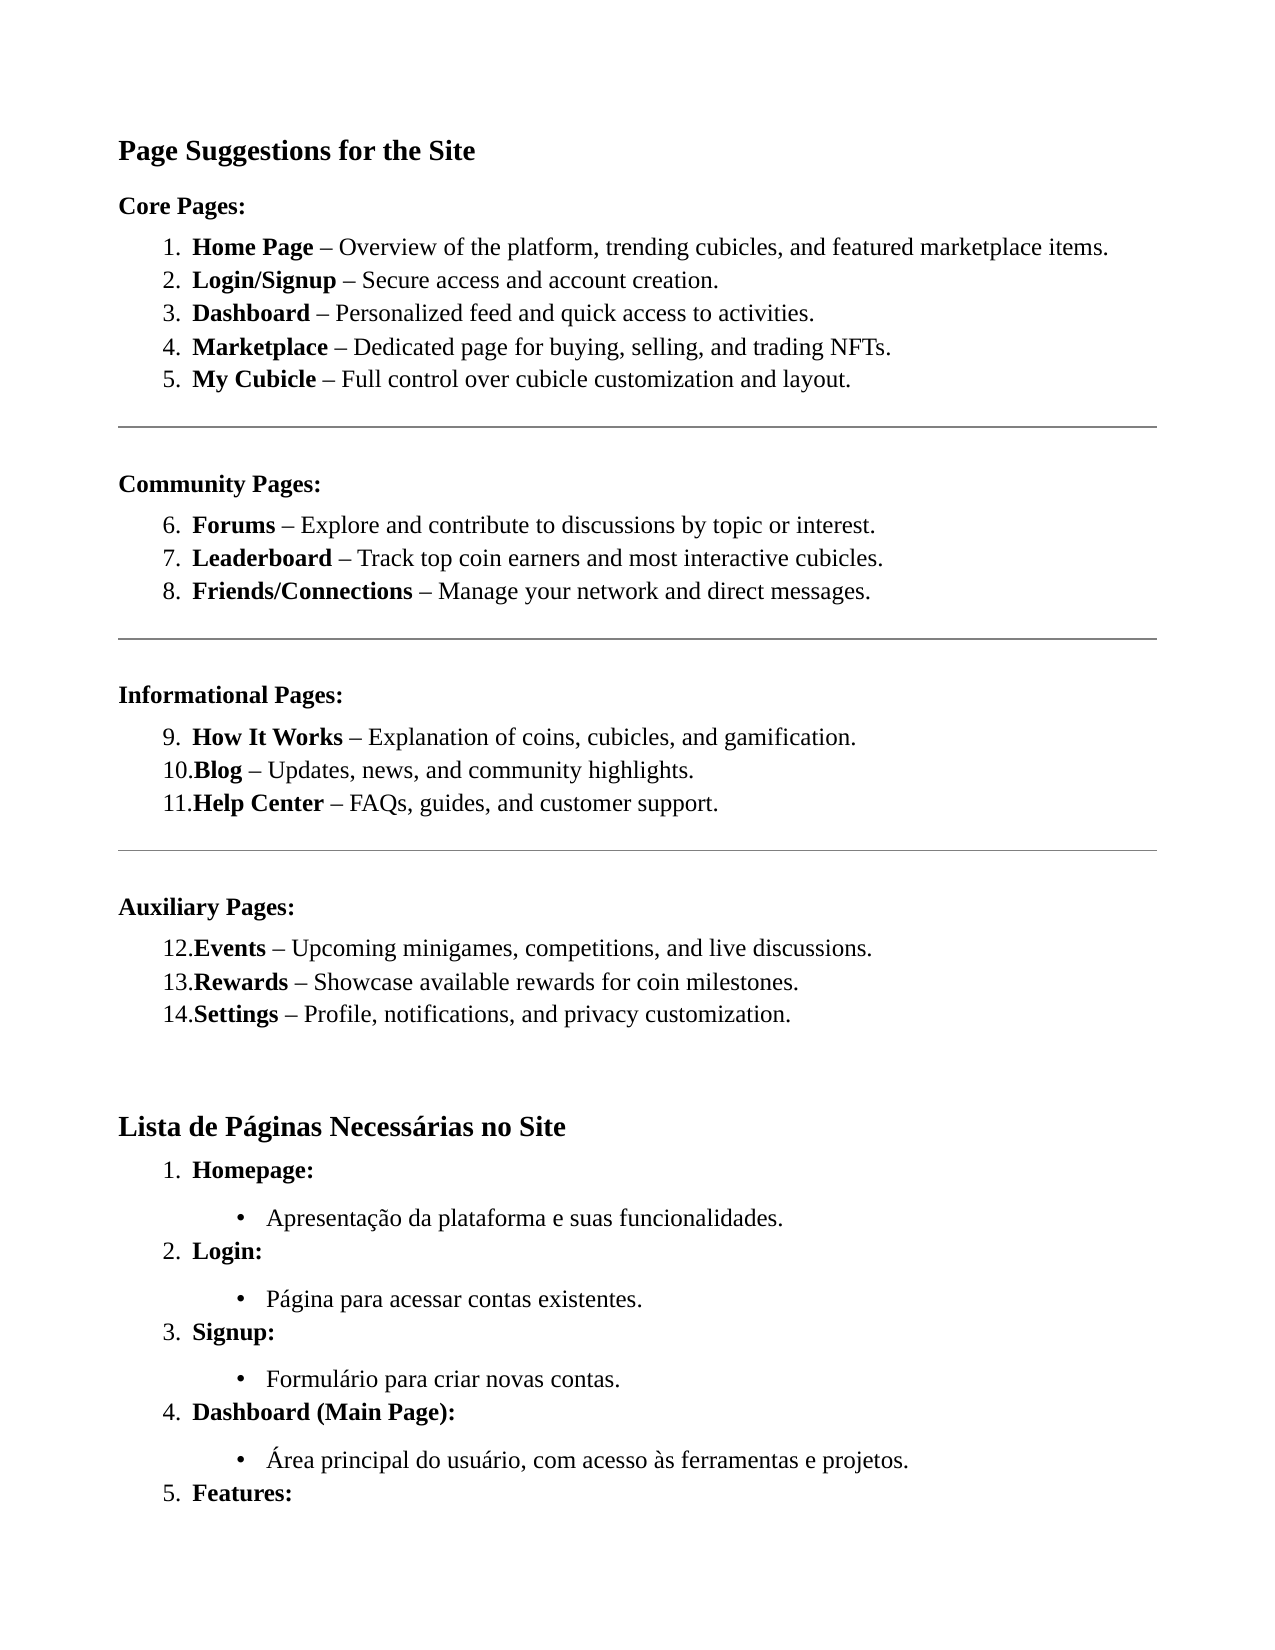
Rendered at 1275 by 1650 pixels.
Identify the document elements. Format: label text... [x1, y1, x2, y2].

list Home Page – Overview of the platform, trending cubicles, and featured marketplace items. [162, 232, 1157, 261]
list Dashboard – Personalized feed and quick access to activities. [162, 298, 1157, 327]
subtitle Core Pages: [118, 191, 1157, 220]
list Features: [162, 1478, 1157, 1507]
list Página para acessar contas existentes. [236, 1284, 1157, 1312]
list Blog – Updates, news, and community highlights. [162, 755, 1157, 784]
list Marketplace – Dedicated page for buying, selling, and trading NFTs. [162, 332, 1157, 360]
subtitle Community Pages: [118, 469, 1157, 498]
list Leaderboard – Track top coin earners and most interactive cubicles. [162, 543, 1157, 572]
list Apresentação da plataforma e suas funcionalidades. [236, 1203, 1157, 1232]
subtitle Page Suggestions for the Site [118, 133, 1157, 166]
list Friends/Connections – Manage your network and direct messages. [162, 576, 1157, 605]
subtitle Lista de Páginas Necessárias no Site [118, 1109, 1157, 1143]
list Help Center – FAQs, guides, and customer support. [162, 788, 1157, 817]
list Settings – Profile, notifications, and privacy customization. [162, 999, 1157, 1028]
list How It Works – Explanation of coins, cubicles, and gamification. [162, 722, 1157, 751]
list Events – Upcoming minigames, competitions, and live discussions. [162, 933, 1157, 962]
list Login: [162, 1236, 1157, 1265]
list Formulário para criar novas contas. [236, 1364, 1157, 1393]
subtitle Auxiliary Pages: [118, 892, 1157, 921]
list Forums – Explore and contribute to discussions by topic or interest. [162, 510, 1157, 539]
list Login/Signup – Secure access and account creation. [162, 266, 1157, 294]
list Área principal do usuário, com acesso às ferramentas e projetos. [236, 1445, 1157, 1474]
list My Cubicle – Full control over cubicle customization and layout. [162, 364, 1157, 393]
list Rewards – Showcase available rewards for coin milestones. [162, 967, 1157, 995]
list Signup: [162, 1317, 1157, 1345]
subtitle Informational Pages: [118, 681, 1157, 709]
list Homepage: [162, 1155, 1157, 1184]
list Dashboard (Main Page): [162, 1397, 1157, 1426]
